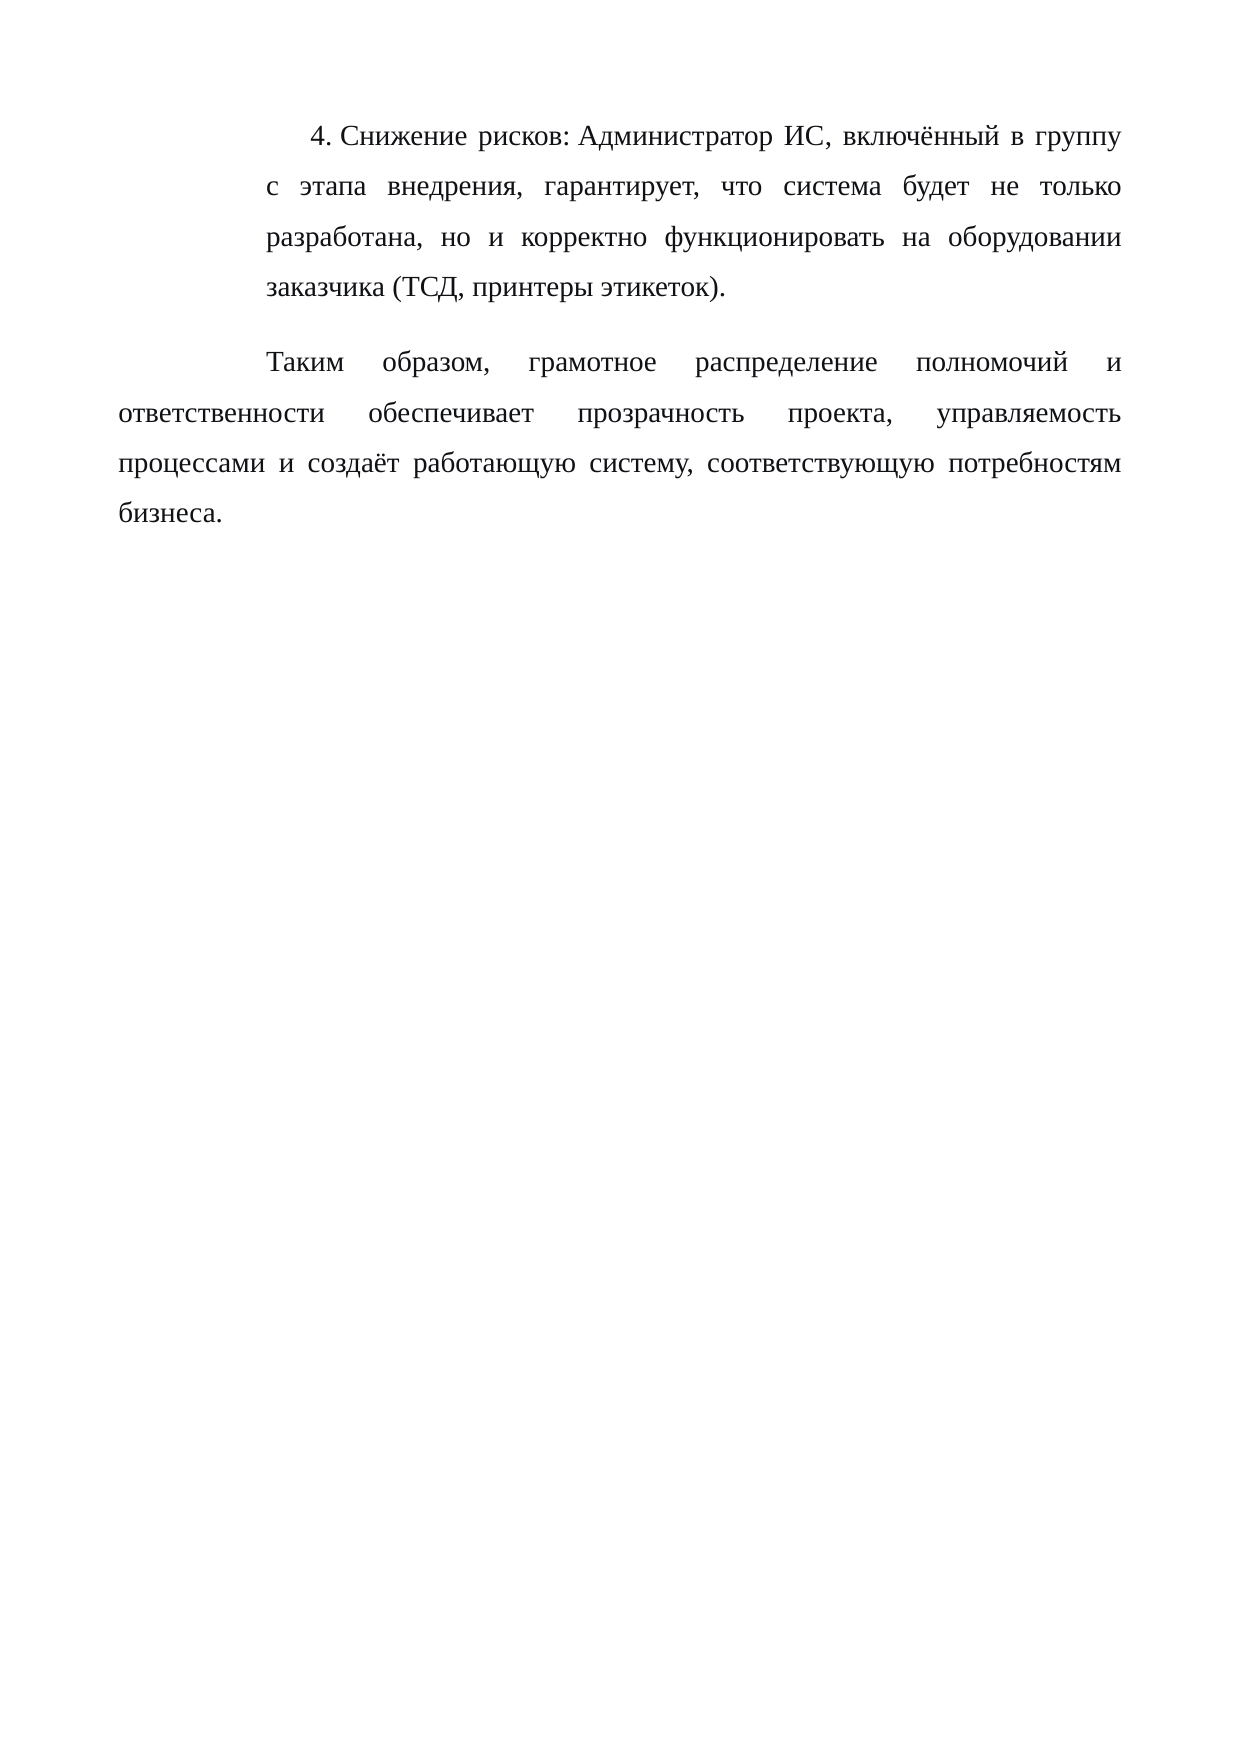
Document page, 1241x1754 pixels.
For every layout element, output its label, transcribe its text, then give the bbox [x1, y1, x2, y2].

text Таким образом, грамотное распределение полномочий и ответственности обеспечивает прозрачность проекта, управляемость процессами и создаёт работающую систему, соответствующую потребностям бизнеса. [118, 344, 1122, 529]
list Снижение рисков: Администратор ИС, включённый в группу с этапа внедрения, гарантирует, что система будет не только разработана, но и корректно функционировать на оборудовании заказчика (ТСД, принтеры этикеток). [236, 118, 1122, 303]
